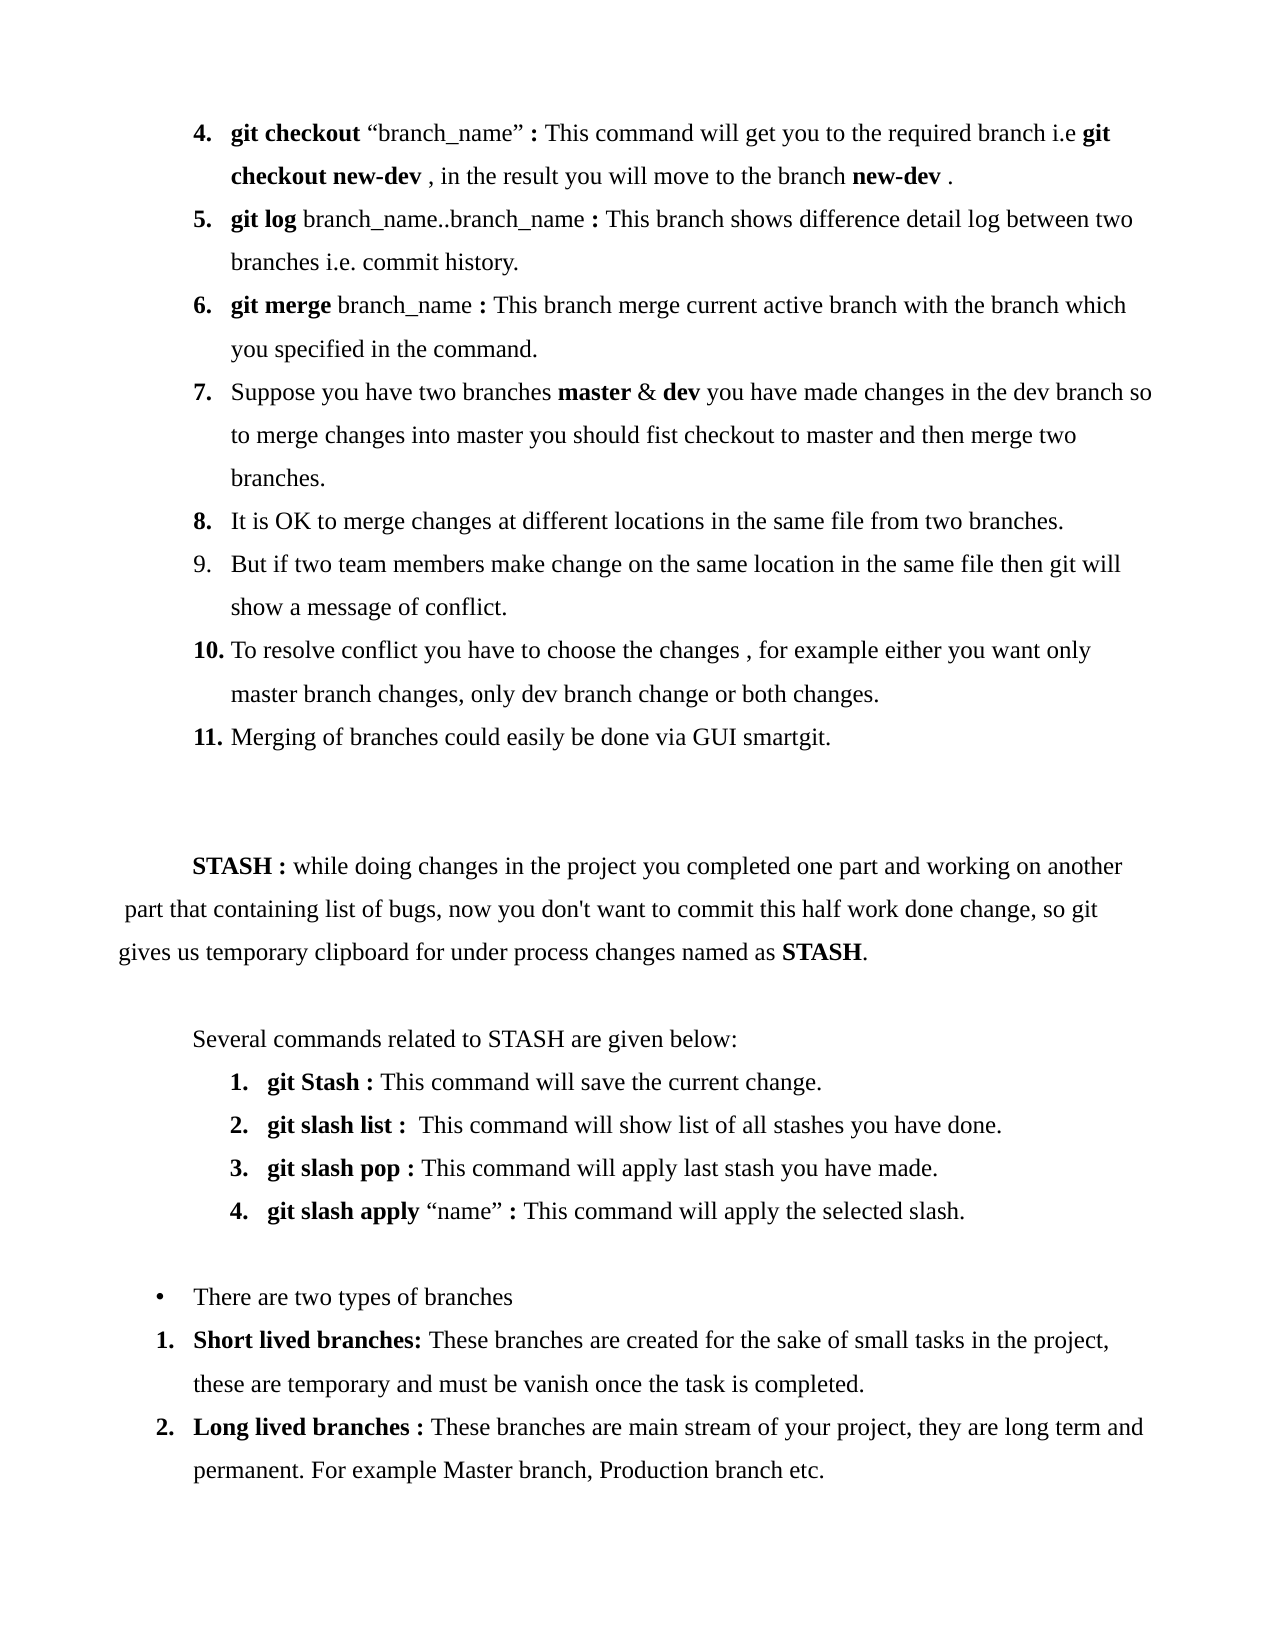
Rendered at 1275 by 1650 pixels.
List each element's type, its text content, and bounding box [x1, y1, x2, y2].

list There are two types of branches [156, 1282, 1157, 1311]
list But if two team members make change on the same location in the same file then git will show a message of conflict. [193, 549, 1157, 621]
text STASH : while doing changes in the project you completed one part and working on another [118, 851, 1157, 880]
list It is OK to merge changes at different locations in the same file from two branches. [193, 506, 1157, 535]
list Merging of branches could easily be done via GUI smartgit. [193, 722, 1157, 751]
list git slash pop : This command will apply last stash you have made. [229, 1153, 1157, 1182]
list Short lived branches: These branches are created for the sake of small tasks in the project, these are temporary and must be vanish once the task is completed. [156, 1326, 1157, 1397]
list Long lived branches : These branches are main stream of your project, they are long term and permanent. For example Master branch, Production branch etc. [156, 1412, 1157, 1484]
list Suppose you have two branches master & dev you have made changes in the dev branch so to merge changes into master you should fist checkout to master and then merge two branches. [193, 377, 1157, 492]
text part that containing list of bugs, now you don't want to commit this half work done change, so git gives us temporary clipboard for under process changes named as STASH. [118, 894, 1157, 966]
list git log branch_name..branch_name : This branch shows difference detail log between two branches i.e. commit history. [193, 204, 1157, 276]
list To resolve conflict you have to choose the changes , for example either you want only master branch changes, only dev branch change or both changes. [193, 636, 1157, 707]
list git slash list : This command will show list of all stashes you have done. [229, 1110, 1157, 1139]
list git checkout “branch_name” : This command will get you to the required branch i.e git checkout new-dev , in the result you will move to the branch new-dev . [193, 118, 1157, 190]
text Several commands related to STASH are given below: [118, 1024, 1157, 1052]
list git Stash : This command will save the current change. [229, 1067, 1157, 1096]
list git slash apply “name” : This command will apply the selected slash. [229, 1196, 1157, 1225]
list git merge branch_name : This branch merge current active branch with the branch which you specified in the command. [193, 291, 1157, 362]
